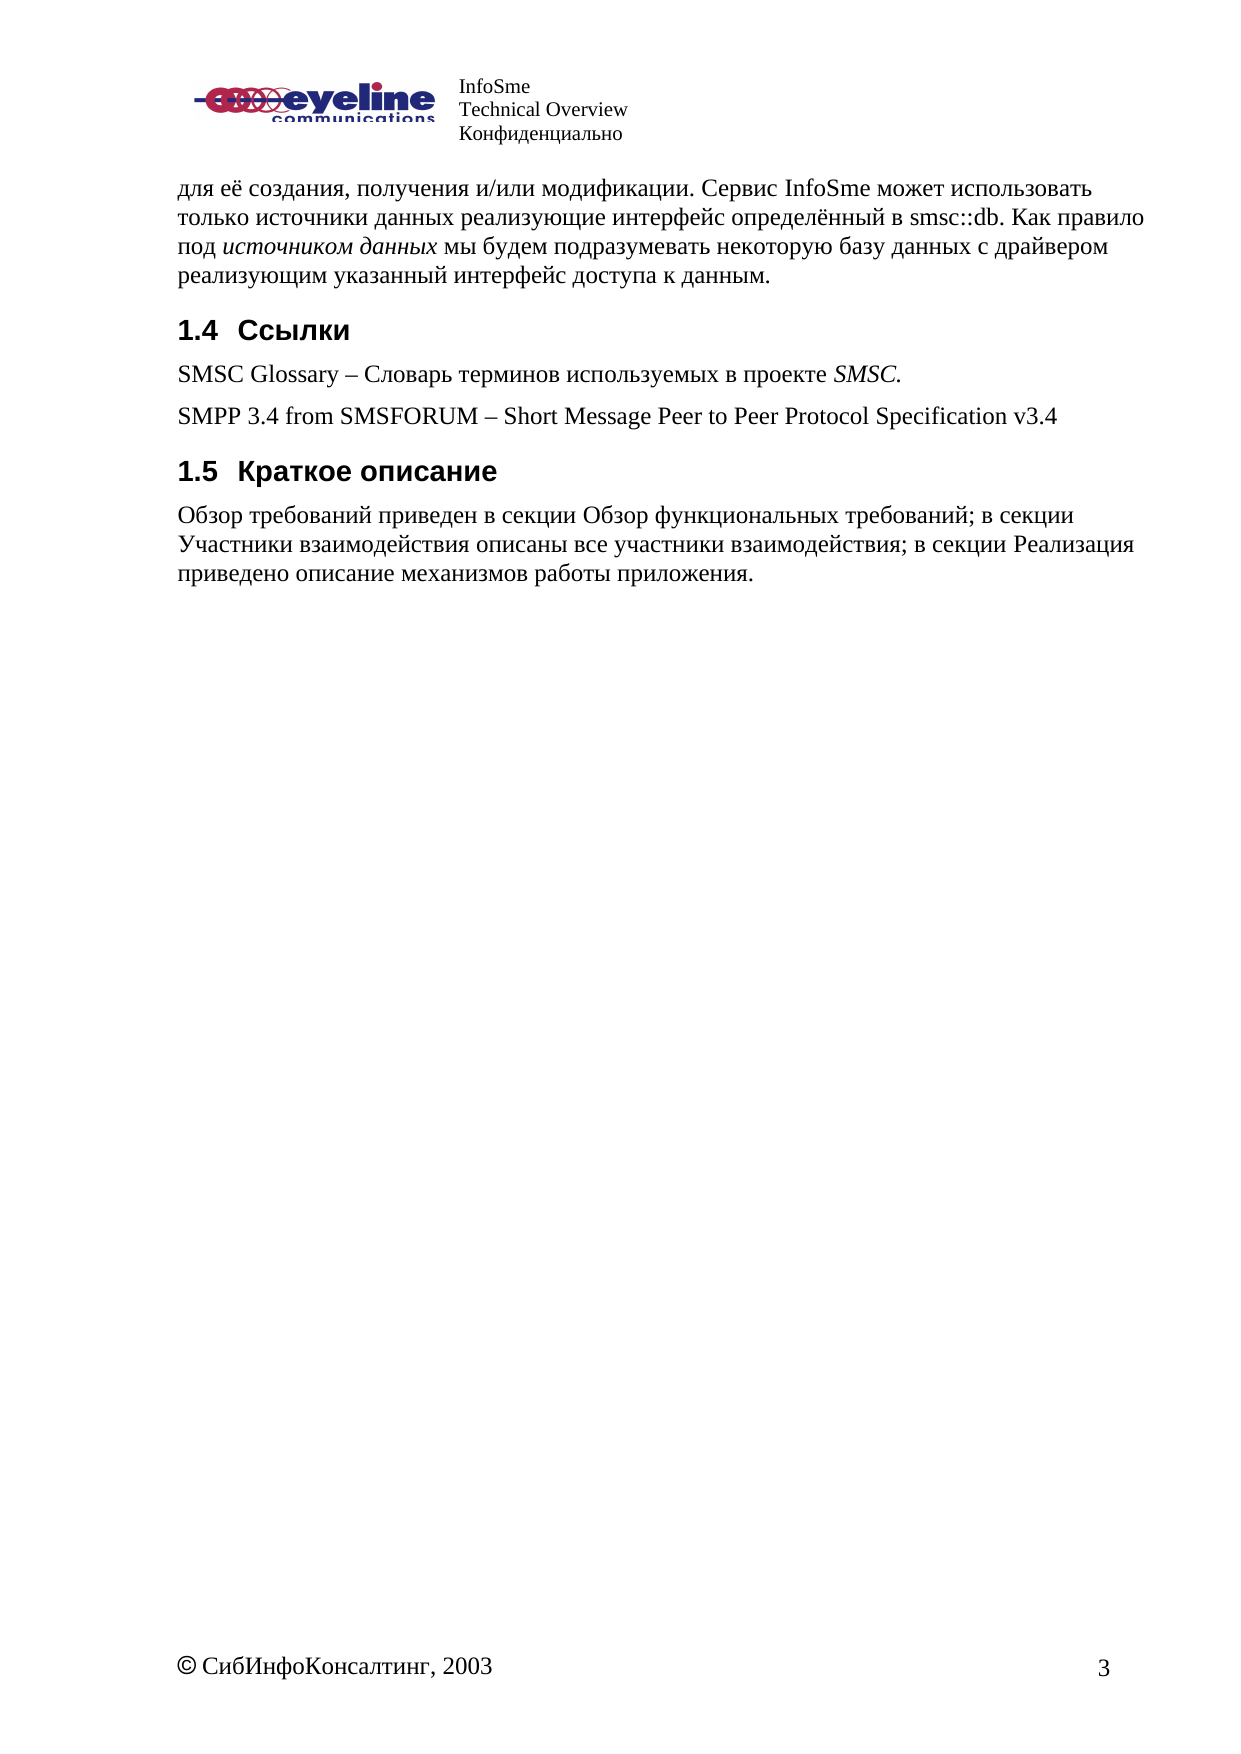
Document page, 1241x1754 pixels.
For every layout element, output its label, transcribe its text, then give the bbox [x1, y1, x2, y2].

subtitle Краткое описание [177, 454, 1152, 488]
text Обзор требований приведен в секции Обзор функциональных требований; в секции Участники взаимодействия описаны все участники взаимодействия; в секции Реализация приведено описание механизмов работы приложения. [177, 501, 1152, 587]
text для её создания, получения и/или модификации. Сервис InfoSme может использовать только источники данных реализующие интерфейс определённый в smsc::db. Как правило под источником данных мы будем подразумевать некоторую базу данных с драйвером реализующим указанный интерфейс доступа к данным. [177, 173, 1152, 288]
text SMSC Glossary – Словарь терминов используемых в проекте SMSC. [177, 359, 1152, 388]
picture [194, 82, 435, 122]
subtitle Ссылки [177, 313, 1152, 347]
text SMPP 3.4 from SMSFORUM – Short Message Peer to Peer Protocol Specification v3.4 [177, 401, 1152, 429]
